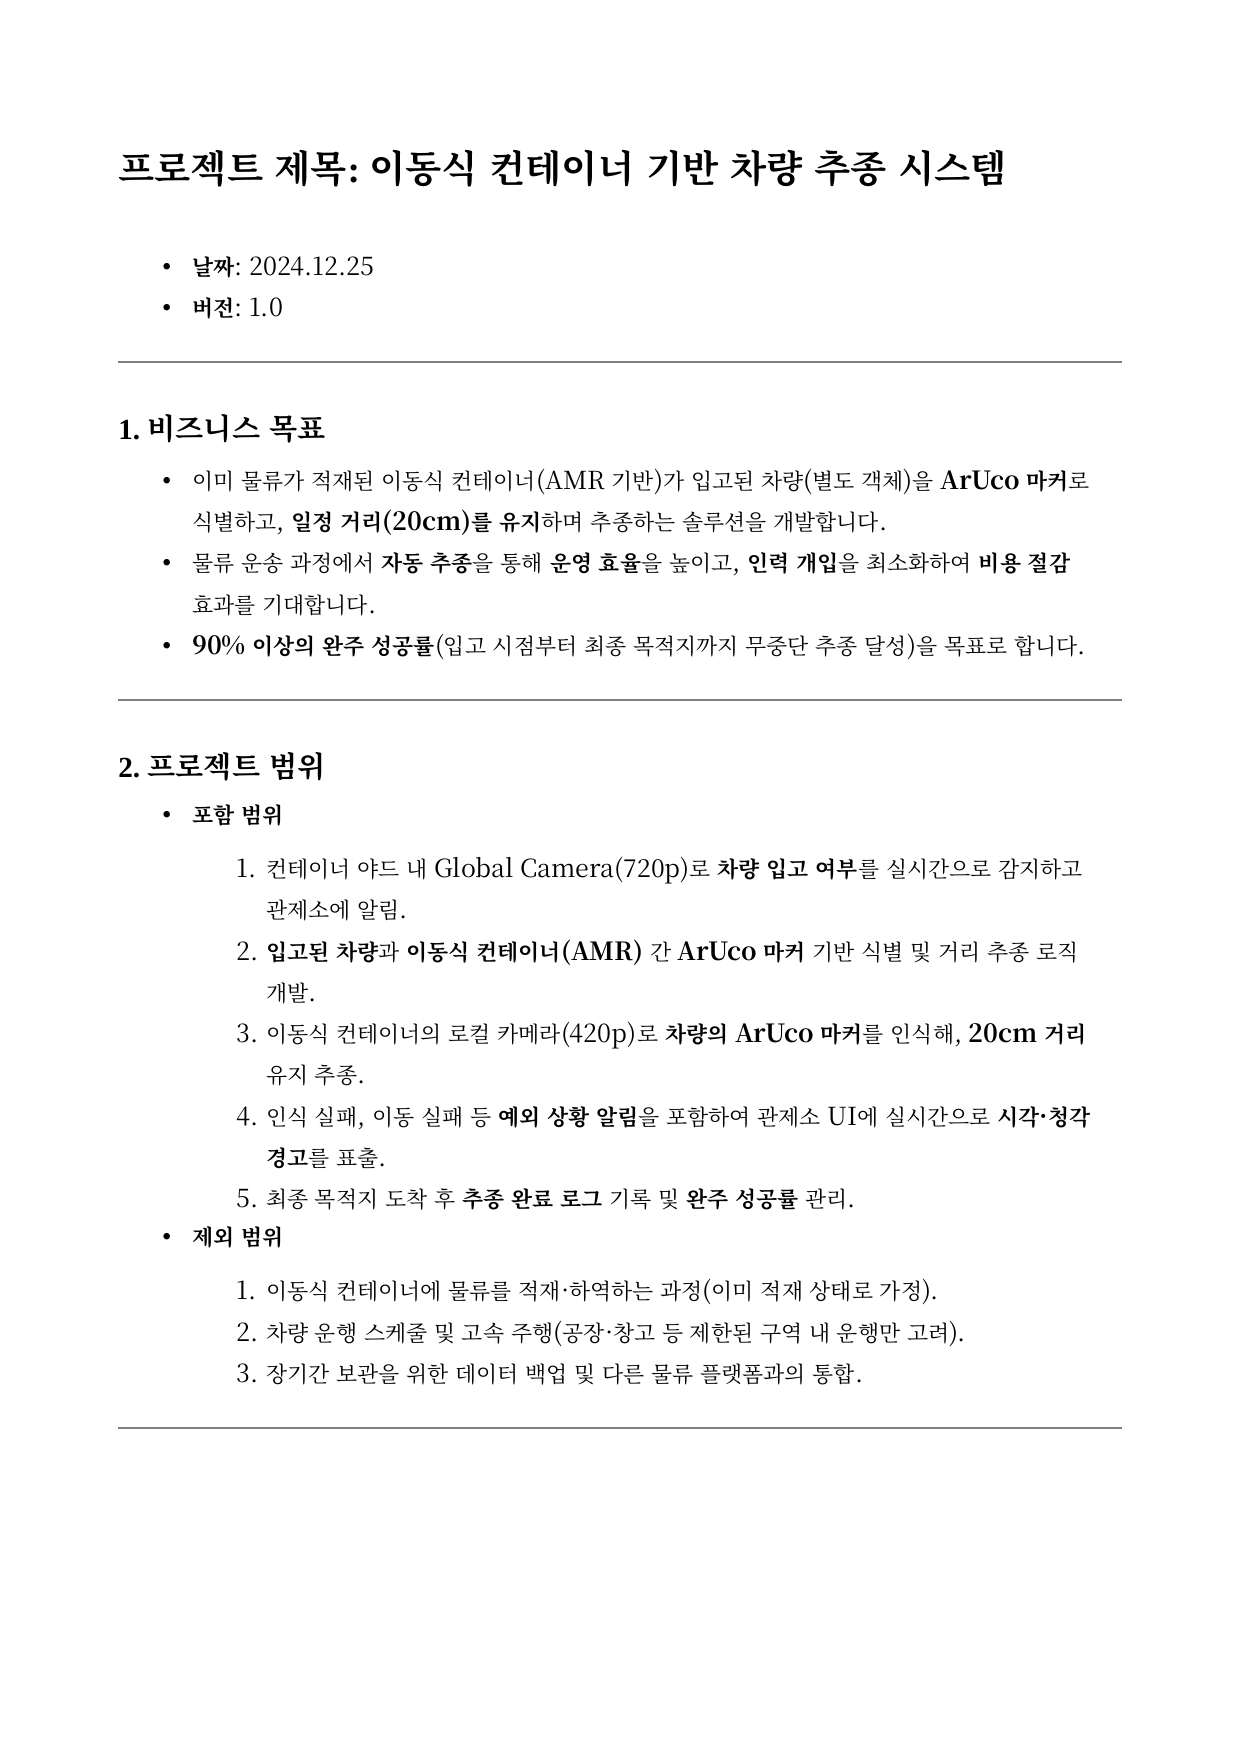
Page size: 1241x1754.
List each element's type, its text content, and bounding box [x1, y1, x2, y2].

list 날짜: 2024.12.25 [162, 247, 1122, 282]
subtitle 1. 비즈니스 목표 [118, 406, 1122, 448]
subtitle 2. 프로젝트 범위 [118, 744, 1122, 786]
list 이미 물류가 적재된 이동식 컨테이너(AMR 기반)가 입고된 차량(별도 객체)을 ArUco 마커로 식별하고, 일정 거리(20cm)를 유지하며 추종하는 솔루션을 개발합니다. [162, 461, 1122, 538]
list 장기간 보관을 위한 데이터 백업 및 다른 물류 플랫폼과의 통합. [236, 1353, 1122, 1389]
list 컨테이너 야드 내 Global Camera(720p)로 차량 입고 여부를 실시간으로 감지하고 관제소에 알림. [236, 849, 1122, 926]
list 인식 실패, 이동 실패 등 예외 상황 알림을 포함하여 관제소 UI에 실시간으로 시각·청각 경고를 표출. [236, 1096, 1122, 1174]
list 제외 범위 [162, 1220, 1122, 1252]
list 물류 운송 과정에서 자동 추종을 통해 운영 효율을 높이고, 인력 개입을 최소화하여 비용 절감 효과를 기대합니다. [162, 543, 1122, 620]
list 버전: 1.0 [162, 288, 1122, 324]
list 포함 범위 [162, 798, 1122, 830]
list 이동식 컨테이너의 로컬 카메라(420p)로 차량의 ArUco 마커를 인식해, 20cm 거리 유지 추종. [236, 1014, 1122, 1091]
list 입고된 차량과 이동식 컨테이너(AMR) 간 ArUco 마커 기반 식별 및 거리 추종 로직 개발. [236, 931, 1122, 1009]
list 차량 운행 스케줄 및 고속 주행(공장·창고 등 제한된 구역 내 운행만 고려). [236, 1312, 1122, 1348]
list 최종 목적지 도착 후 추종 완료 로그 기록 및 완주 성공률 관리. [236, 1179, 1122, 1215]
list 이동식 컨테이너에 물류를 적재·하역하는 과정(이미 적재 상태로 가정). [236, 1271, 1122, 1307]
list 90% 이상의 완주 성공률(입고 시점부터 최종 목적지까지 무중단 추종 달성)을 목표로 합니다. [162, 626, 1122, 661]
subtitle 프로젝트 제목: 이동식 컨테이너 기반 차량 추종 시스템 [118, 139, 1122, 193]
